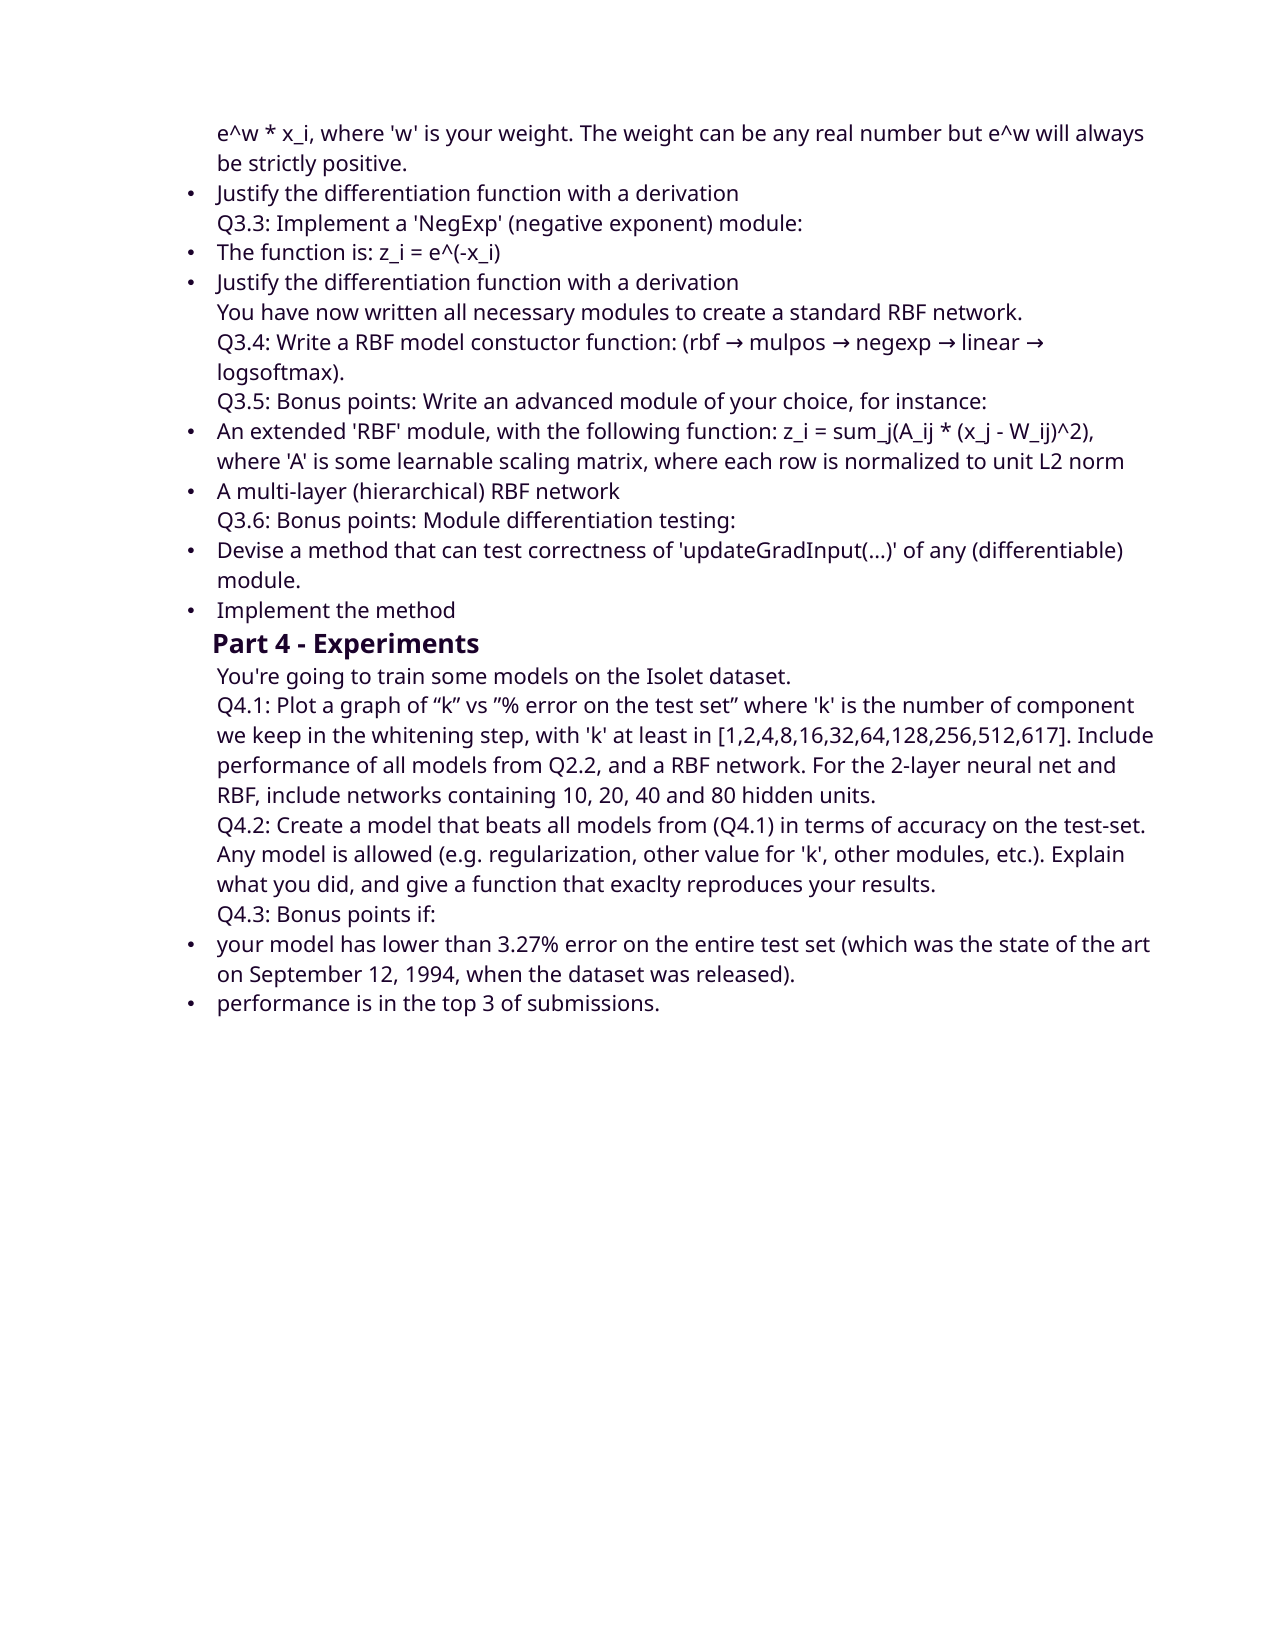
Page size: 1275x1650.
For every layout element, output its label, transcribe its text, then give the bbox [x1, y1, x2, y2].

list Justify the differentiation function with a derivation [217, 178, 1157, 207]
text Q3.4: Write a RBF model constuctor function: (rbf → mulpos → negexp → linear → logsoftmax). [217, 327, 1157, 386]
text Q3.6: Bonus points: Module differentiation testing: [217, 505, 1157, 535]
text Q3.5: Bonus points: Write an advanced module of your choice, for instance: [217, 386, 1157, 416]
list your model has lower than 3.27% error on the entire test set (which was the state of the art on September 12, 1994, when the dataset was released). [217, 929, 1157, 988]
text Q4.2: Create a model that beats all models from (Q4.1) in terms of accuracy on the test-set. Any model is allowed (e.g. regularization, other value for 'k', other modules, etc.). Explain what you did, and give a function that exaclty reproduces your results. [217, 810, 1157, 899]
text Q3.3: Implement a 'NegExp' (negative exponent) module: [217, 207, 1157, 237]
text Q4.1: Plot a graph of “k” vs ”% error on the test set” where 'k' is the number of component we keep in the whitening step, with 'k' at least in [1,2,4,8,16,32,64,128,256,512,617]. Include performance of all models from Q2.2, and a RBF network. For the 2-layer neural net and RBF, include networks containing 10, 20, 40 and 80 hidden units. [217, 691, 1157, 810]
list Devise a method that can test correctness of 'updateGradInput(…)' of any (differentiable) module. [217, 535, 1157, 595]
list An extended 'RBF' module, with the following function: z_i = sum_j(A_ij * (x_j - W_ij)^2), where 'A' is some learnable scaling matrix, where each row is normalized to unit L2 norm [217, 416, 1157, 476]
subtitle Part 4 - Experiments [212, 624, 1157, 661]
list e^w * x_i, where 'w' is your weight. The weight can be any real number but e^w will always be strictly positive. [217, 118, 1157, 178]
text You're going to train some models on the Isolet dataset. [217, 661, 1157, 691]
text Q4.3: Bonus points if: [217, 899, 1157, 929]
list Justify the differentiation function with a derivation [217, 267, 1157, 297]
list performance is in the top 3 of submissions. [217, 988, 1157, 1018]
text You have now written all necessary modules to create a standard RBF network. [217, 297, 1157, 327]
list A multi-layer (hierarchical) RBF network [217, 476, 1157, 505]
list Implement the method [217, 595, 1157, 624]
list The function is: z_i = e^(-x_i) [217, 237, 1157, 267]
